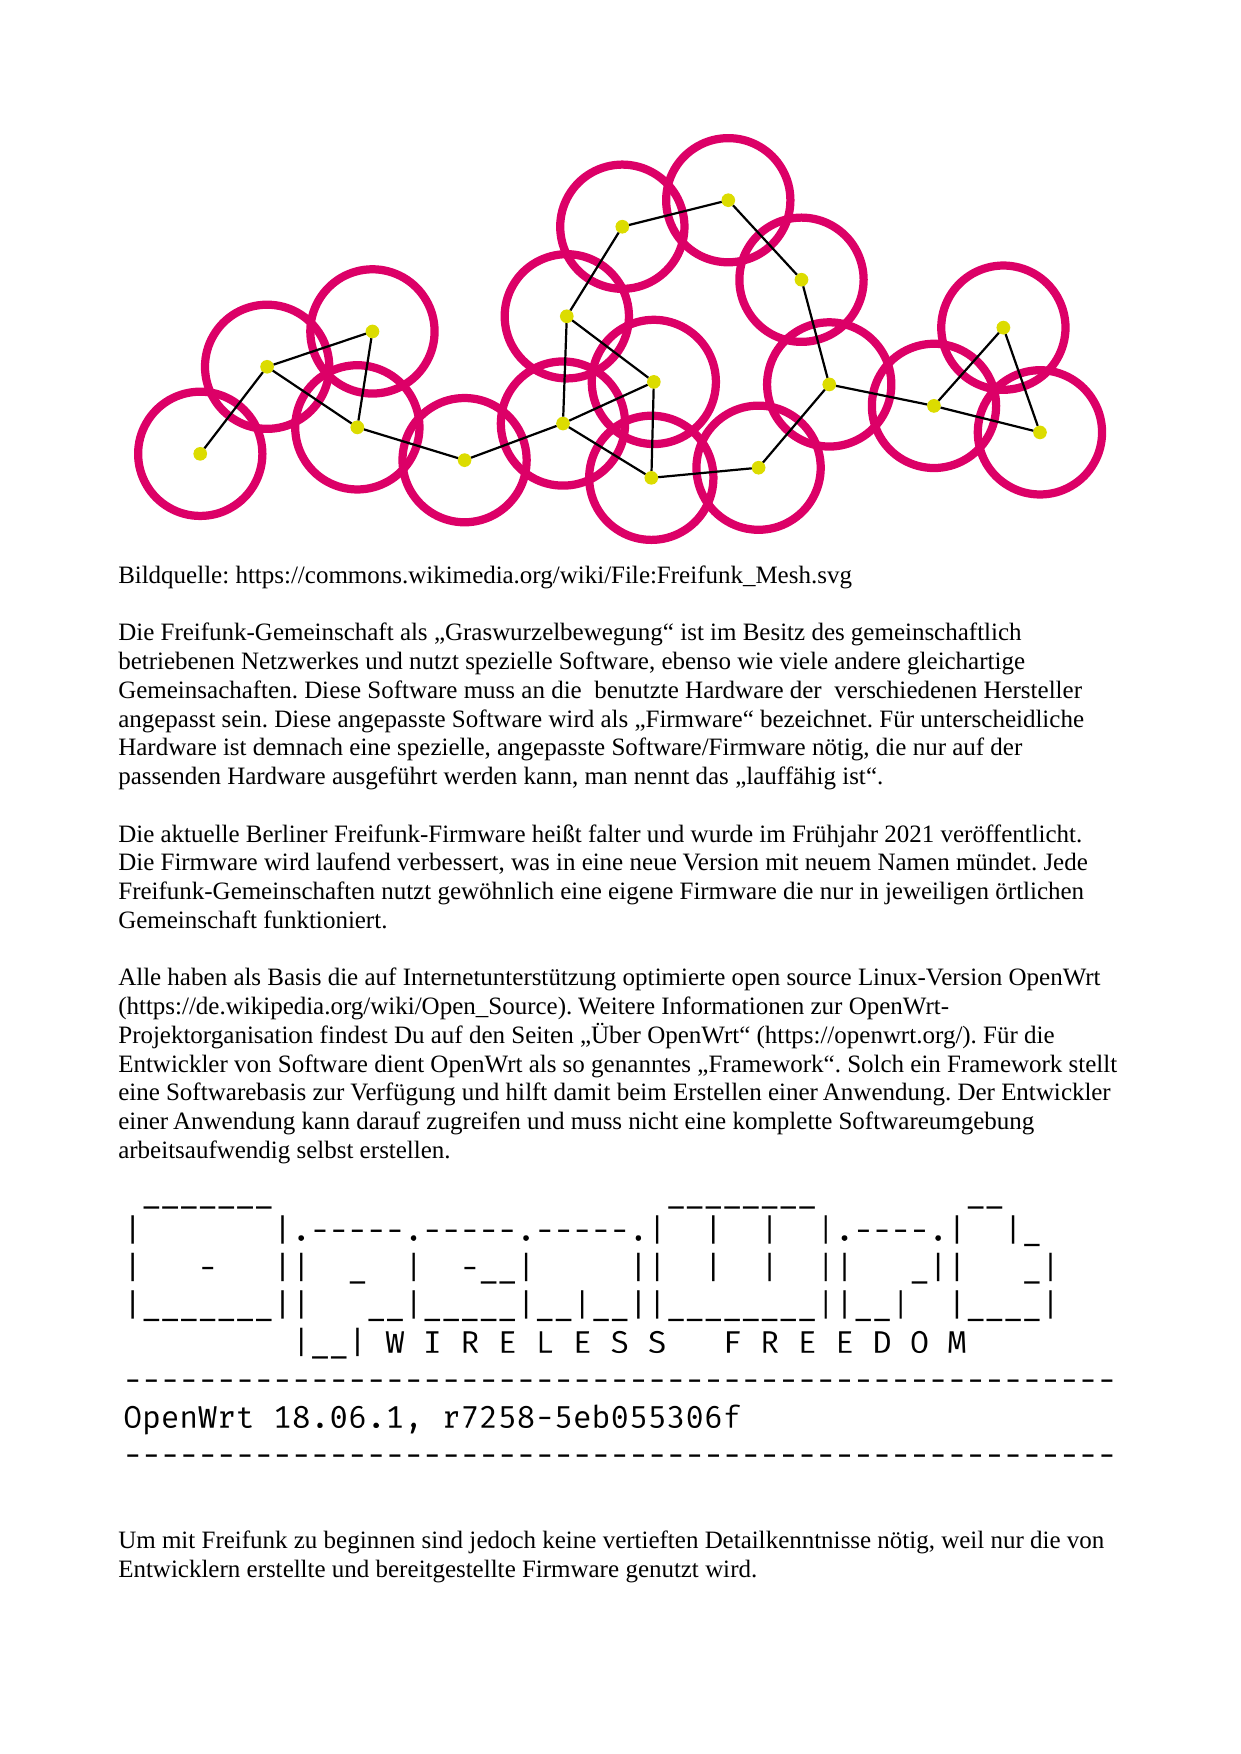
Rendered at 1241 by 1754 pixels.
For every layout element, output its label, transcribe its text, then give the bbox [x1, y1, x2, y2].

text Alle haben als Basis die auf Internetunterstützung optimierte open source Linux-Version OpenWrt (https://de.wikipedia.org/wiki/Open_Source). Weitere Informationen zur OpenWrt-Projektorganisation findest Du auf den Seiten „Über OpenWrt“ (https://openwrt.org/). Für die Entwickler von Software dient OpenWrt als so genanntes „Framework“. Solch ein Framework stellt eine Softwarebasis zur Verfügung und hilft damit beim Erstellen einer Anwendung. Der Entwickler einer Anwendung kann darauf zugreifen und muss nicht eine komplette Softwareumgebung arbeitsaufwendig selbst erstellen. [118, 962, 1122, 1164]
text Die Freifunk-Gemeinschaft als „Graswurzelbewegung“ ist im Besitz des gemeinschaftlich betriebenen Netzwerkes und nutzt spezielle Software, ebenso wie viele andere gleichartige Gemeinsachaften. Diese Software muss an die benutzte Hardware der verschiedenen Hersteller angepasst sein. Diese angepasste Software wird als „Firmware“ bezeichnet. Für unterscheidliche Hardware ist demnach eine spezielle, angepasste Software/Firmware nötig, die nur auf der passenden Hardware ausgeführt werden kann, man nennt das „lauffähig ist“. [118, 617, 1122, 790]
picture [118, 1192, 1123, 1468]
text Bildquelle: https://commons.wikimedia.org/wiki/File:Freifunk_Mesh.svg [118, 118, 1122, 589]
text Um mit Freifunk zu beginnen sind jedoch keine vertieften Detailkenntnisse nötig, weil nur die von Entwicklern erstellte und bereitgestellte Firmware genutzt wird. [118, 1526, 1122, 1583]
text Die aktuelle Berliner Freifunk-Firmware heißt falter und wurde im Frühjahr 2021 veröffentlicht. Die Firmware wird laufend verbessert, was in eine neue Version mit neuem Namen mündet. Jede Freifunk-Gemeinschaften nutzt gewöhnlich eine eigene Firmware die nur in jeweiligen örtlichen Gemeinschaft funktioniert. [118, 819, 1122, 934]
